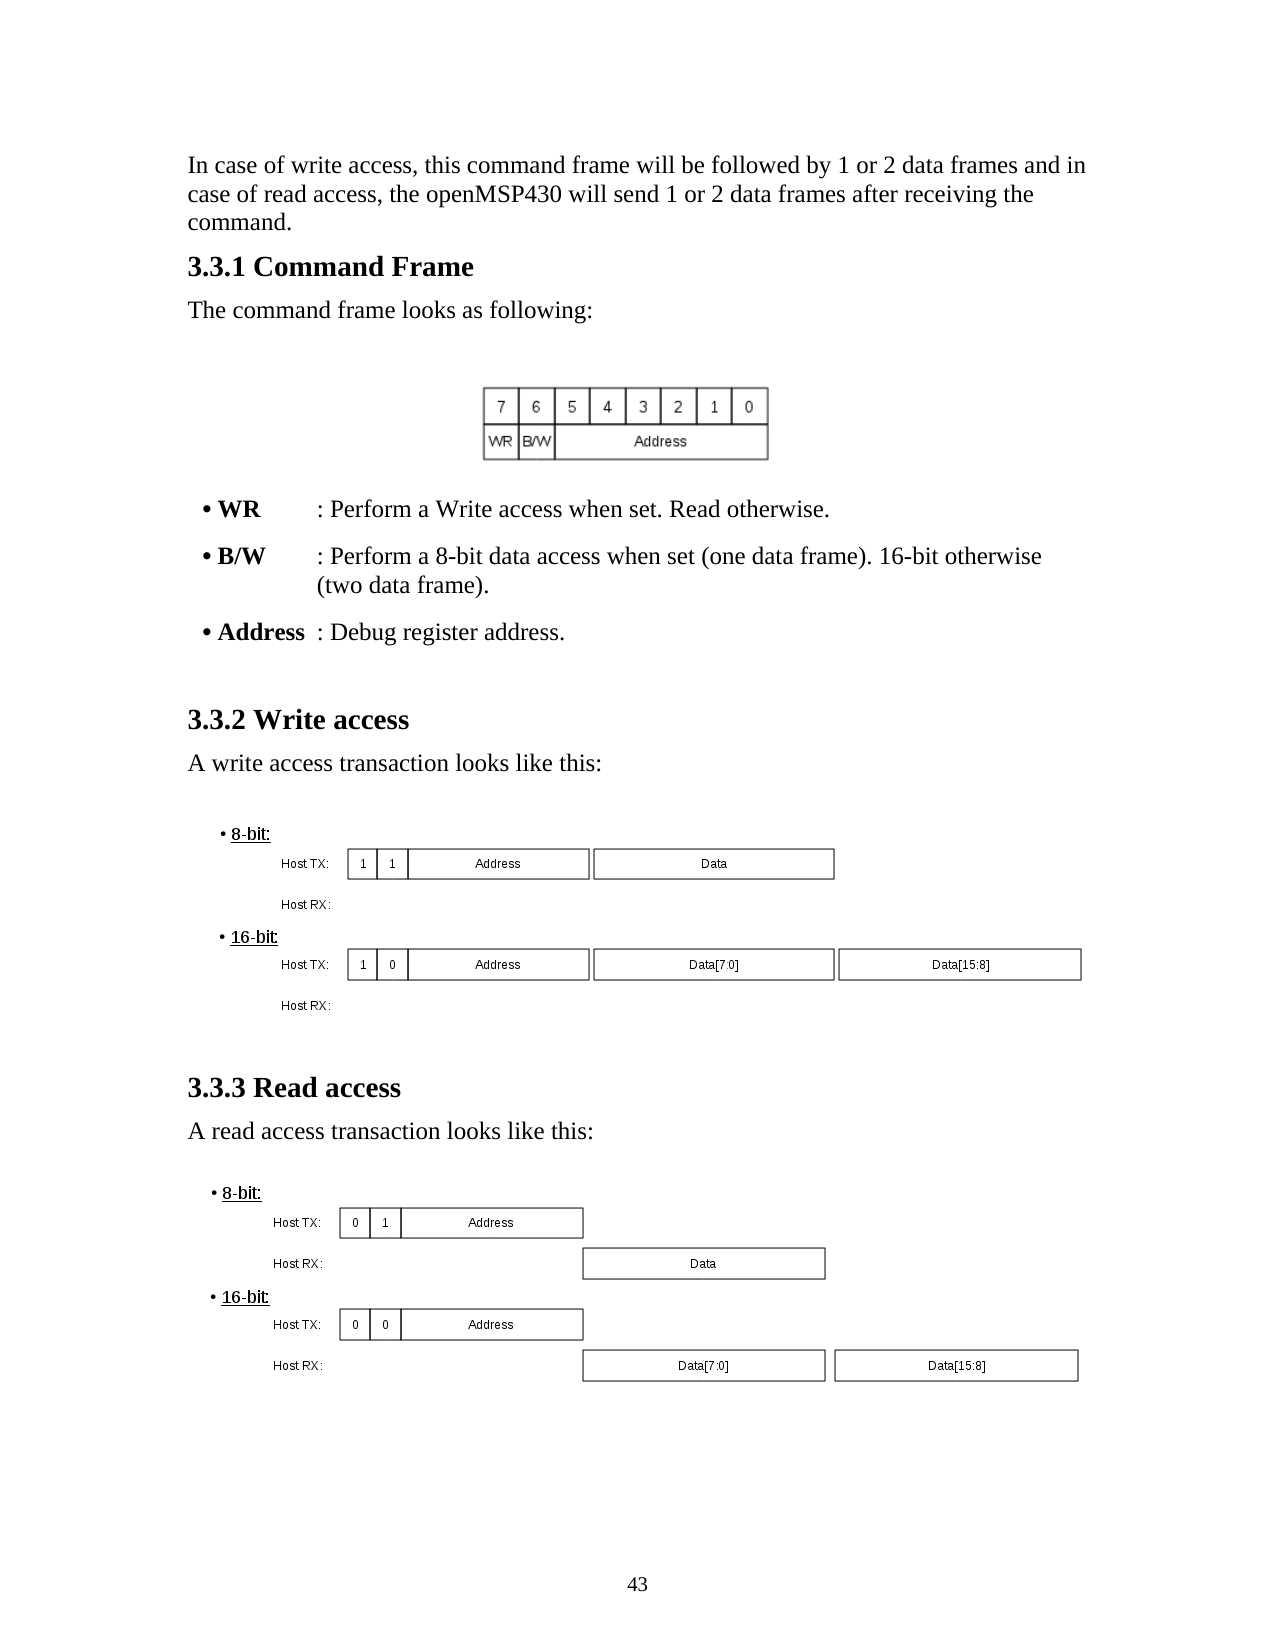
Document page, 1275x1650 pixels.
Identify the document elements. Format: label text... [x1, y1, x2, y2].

table_header • WR [200, 491, 314, 538]
text A write access transaction looks like this: [187, 748, 1088, 777]
picture [187, 1175, 1088, 1398]
text 3.3.1 Command Frame [187, 249, 1088, 282]
text In case of write access, this command frame will be followed by 1 or 2 data frames and in case of read access, the openMSP430 will send 1 or 2 data frames after receiving the command. [187, 150, 1088, 236]
table_cell : Perform a 8-bit data access when set (one data frame). 16-bit otherwise (two data frame). [314, 538, 1088, 614]
picture [349, 353, 926, 491]
text 3.3.3 Read access [187, 1070, 1088, 1104]
text 3.3.2 Write access [187, 702, 1088, 736]
table_header : Perform a Write access when set. Read otherwise. [314, 491, 1088, 538]
table_cell • Address [200, 614, 314, 702]
text The command frame looks as following: [187, 295, 1088, 323]
table_cell [187, 538, 199, 614]
picture [187, 807, 1088, 1029]
table_header [187, 491, 199, 538]
table_cell : Debug register address. [314, 614, 1088, 702]
text A read access transaction looks like this: [187, 1116, 1088, 1145]
table_cell • B/W [200, 538, 314, 614]
table_cell [187, 614, 199, 702]
